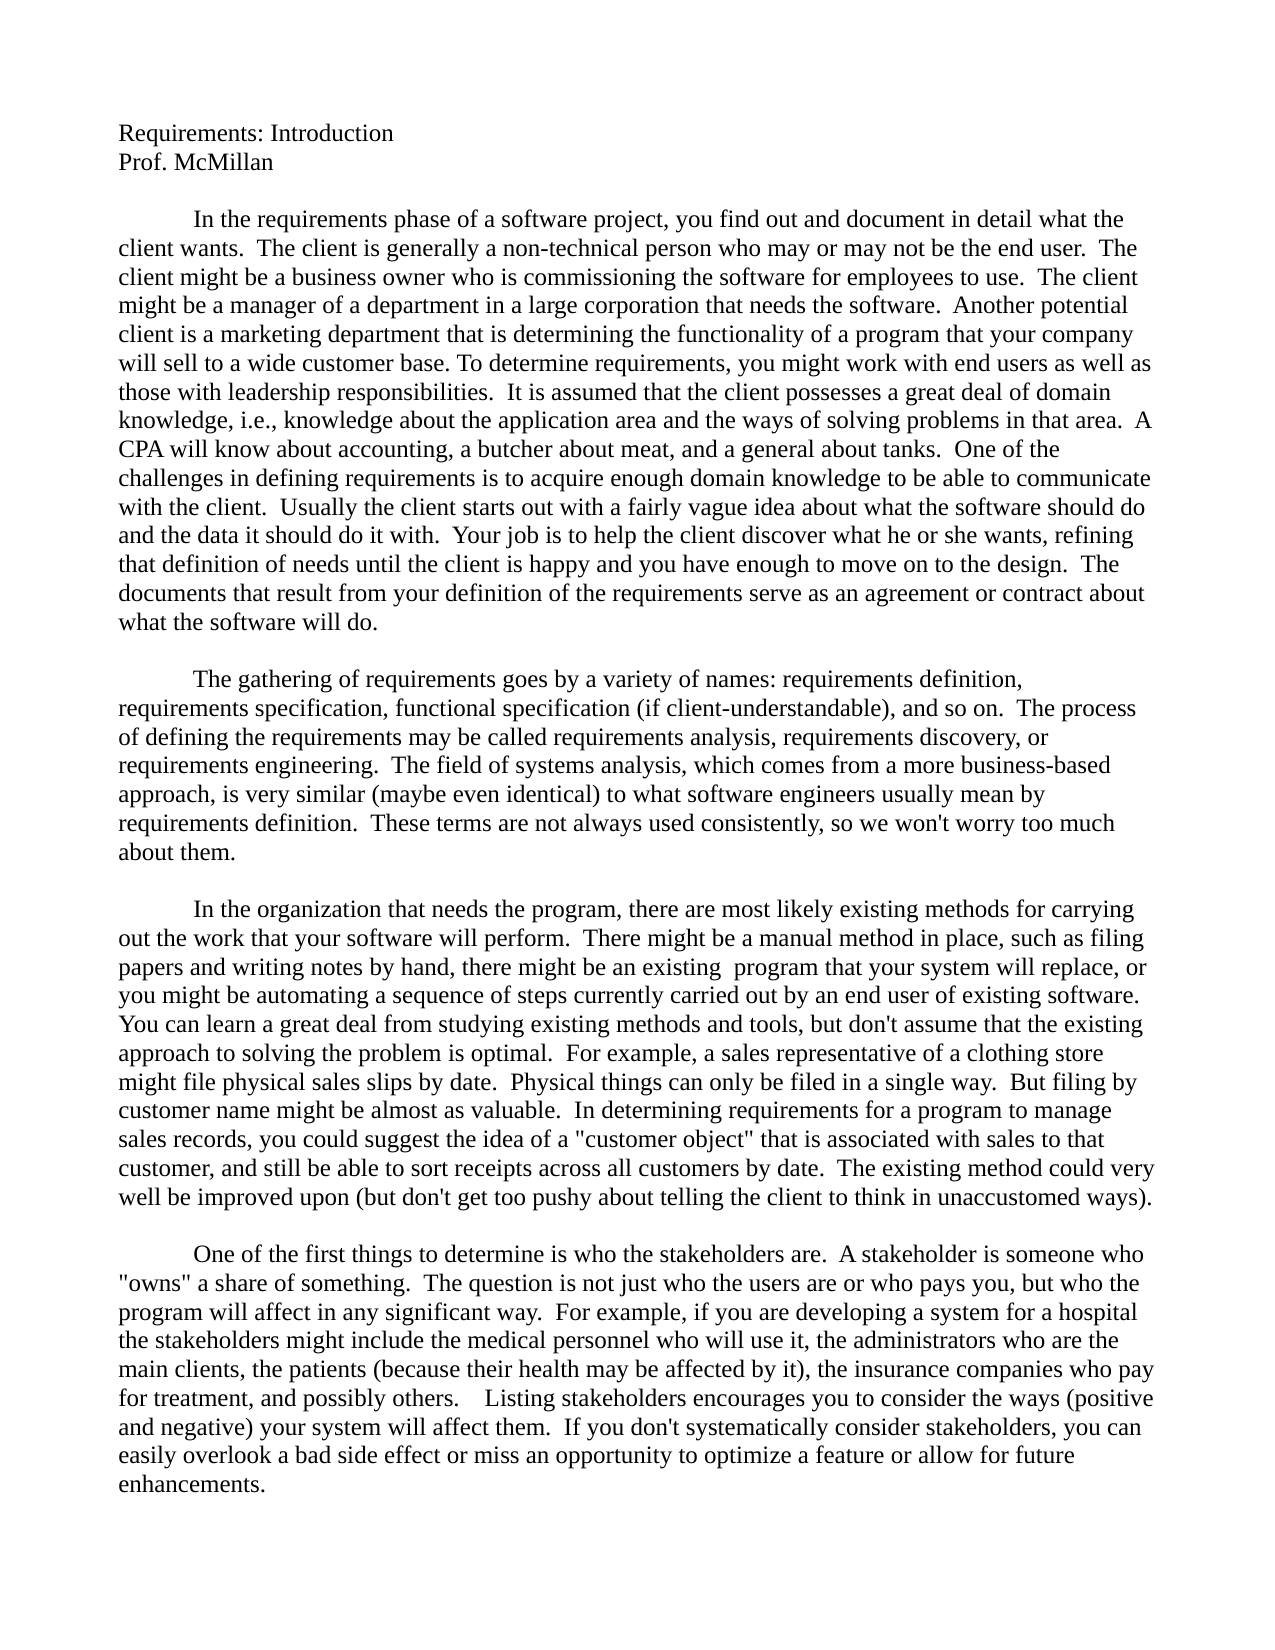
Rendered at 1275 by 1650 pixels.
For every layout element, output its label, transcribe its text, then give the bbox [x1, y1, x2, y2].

text The gathering of requirements goes by a variety of names: requirements definition, requirements specification, functional specification (if client-understandable), and so on. The process of defining the requirements may be called requirements analysis, requirements discovery, or requirements engineering. The field of systems analysis, which comes from a more business-based approach, is very similar (maybe even identical) to what software engineers usually mean by requirements definition. These terms are not always used consistently, so we won't worry too much about them. [118, 664, 1157, 866]
text Prof. McMillan [118, 147, 1157, 176]
text One of the first things to determine is who the stakeholders are. A stakeholder is someone who "owns" a share of something. The question is not just who the users are or who pays you, but who the program will affect in any significant way. For example, if you are developing a system for a hospital the stakeholders might include the medical personnel who will use it, the administrators who are the main clients, the patients (because their health may be affected by it), the insurance companies who pay for treatment, and possibly others. Listing stakeholders encourages you to consider the ways (positive and negative) your system will affect them. If you don't systematically consider stakeholders, you can easily overlook a bad side effect or miss an opportunity to optimize a feature or allow for future enhancements. [118, 1239, 1157, 1498]
text Requirements: Introduction [118, 118, 1157, 147]
text In the requirements phase of a software project, you find out and document in detail what the client wants. The client is generally a non-technical person who may or may not be the end user. The client might be a business owner who is commissioning the software for employees to use. The client might be a manager of a department in a large corporation that needs the software. Another potential client is a marketing department that is determining the functionality of a program that your company will sell to a wide customer base. To determine requirements, you might work with end users as well as those with leadership responsibilities. It is assumed that the client possesses a great deal of domain knowledge, i.e., knowledge about the application area and the ways of solving problems in that area. A CPA will know about accounting, a butcher about meat, and a general about tanks. One of the challenges in defining requirements is to acquire enough domain knowledge to be able to communicate with the client. Usually the client starts out with a fairly vague idea about what the software should do and the data it should do it with. Your job is to help the client discover what he or she wants, refining that definition of needs until the client is happy and you have enough to move on to the design. The documents that result from your definition of the requirements serve as an agreement or contract about what the software will do. [118, 204, 1157, 636]
text In the organization that needs the program, there are most likely existing methods for carrying out the work that your software will perform. There might be a manual method in place, such as filing papers and writing notes by hand, there might be an existing program that your system will replace, or you might be automating a sequence of steps currently carried out by an end user of existing software. You can learn a great deal from studying existing methods and tools, but don't assume that the existing approach to solving the problem is optimal. For example, a sales representative of a clothing store might file physical sales slips by date. Physical things can only be filed in a single way. But filing by customer name might be almost as valuable. In determining requirements for a program to manage sales records, you could suggest the idea of a "customer object" that is associated with sales to that customer, and still be able to sort receipts across all customers by date. The existing method could very well be improved upon (but don't get too pushy about telling the client to think in unaccustomed ways). [118, 894, 1157, 1211]
